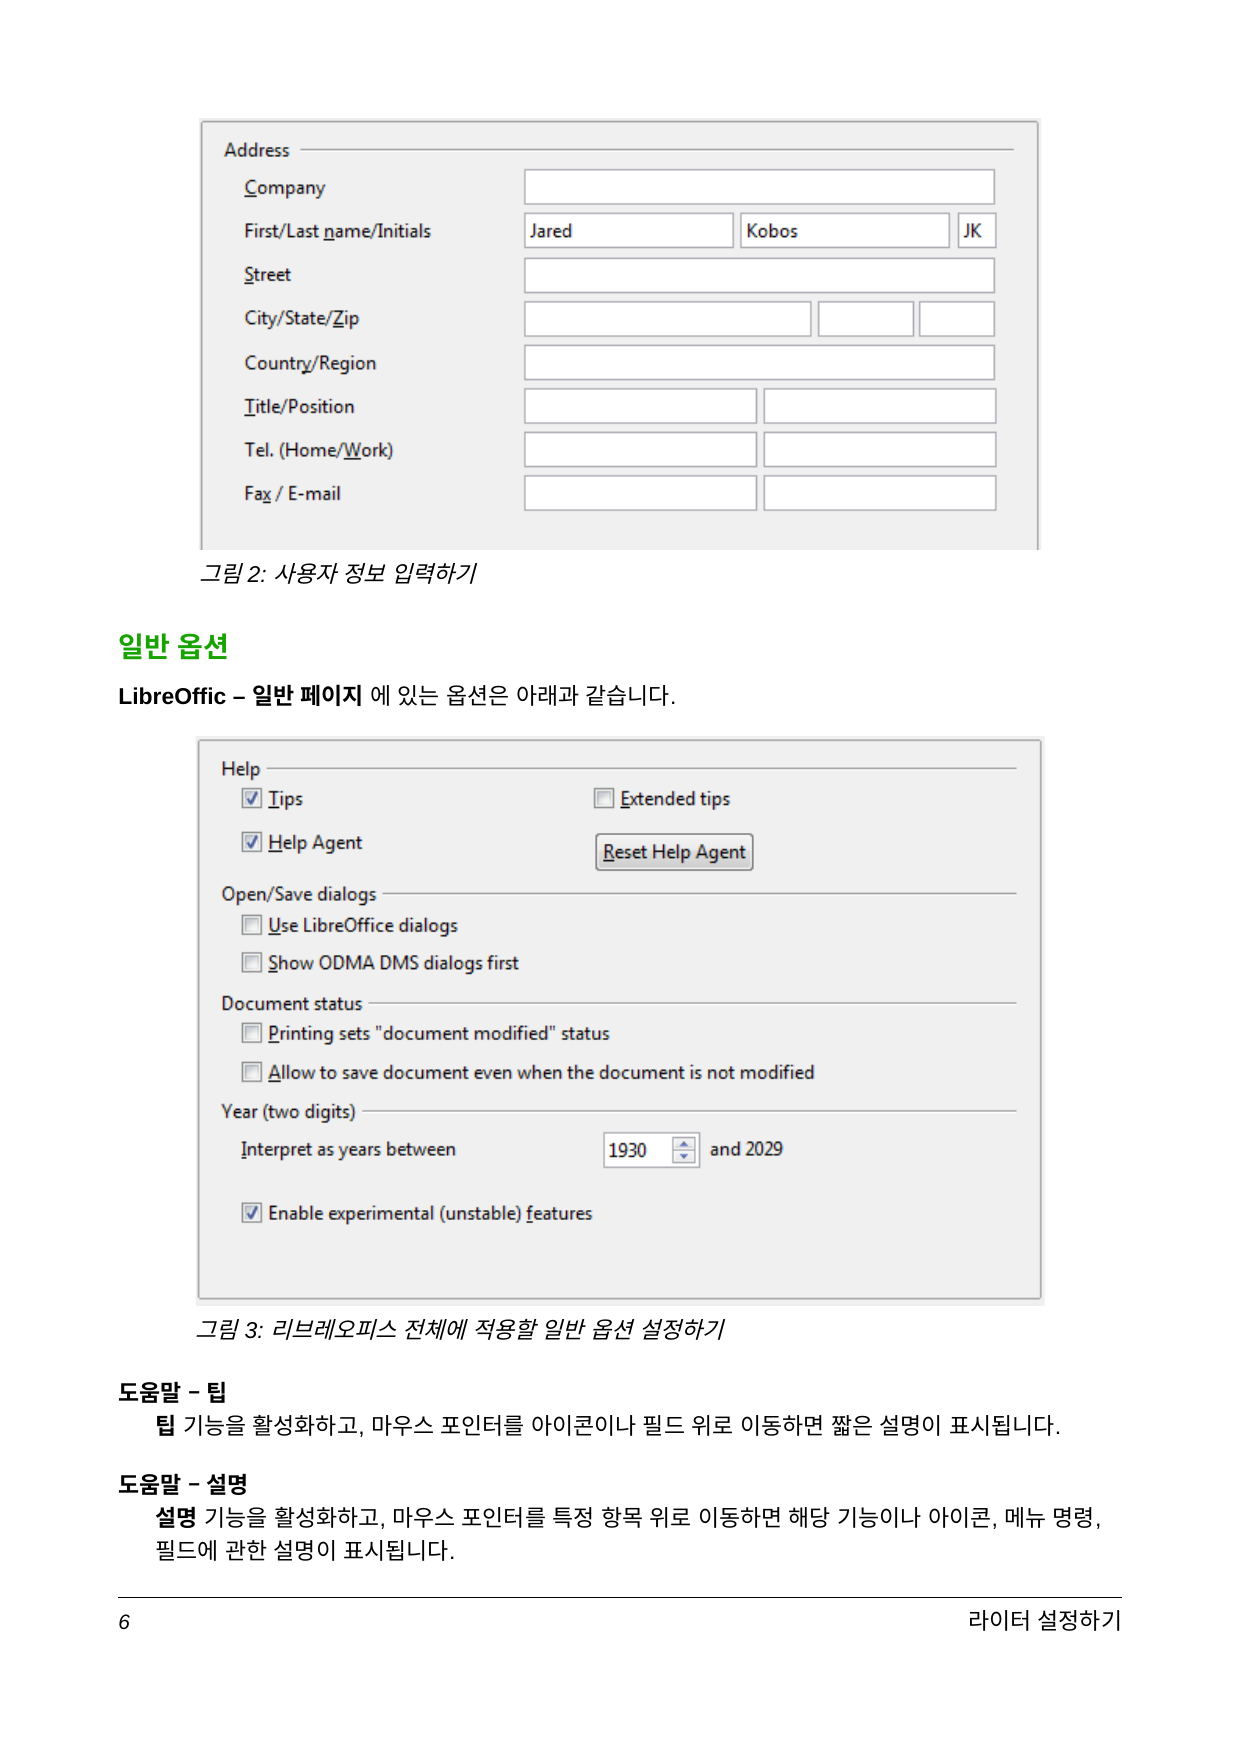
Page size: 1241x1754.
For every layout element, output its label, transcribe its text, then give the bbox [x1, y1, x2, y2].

picture [195, 736, 1045, 1306]
text LibreOffic – 일반 페이지 에 있는 옵션은 아래과 같습니다. [118, 678, 1122, 711]
subtitle 일반 옵션 [118, 624, 1122, 665]
text 그림 3: 리브레오피스 전체에 적용할 일반 옵션 설정하기 [196, 1312, 1044, 1346]
picture [198, 118, 1042, 550]
text 도움말 – 팁 [118, 1375, 1122, 1408]
text 도움말 – 설명 [118, 1466, 1122, 1500]
text 설명 기능을 활성화하고, 마우스 포인터를 특정 항목 위로 이동하면 해당 기능이나 아이콘, 메뉴 명령, 필드에 관한 설명이 표시됩니다. [156, 1500, 1122, 1566]
text 그림 2: 사용자 정보 입력하기 [199, 556, 1041, 589]
text 팁 기능을 활성화하고, 마우스 포인터를 아이콘이나 필드 위로 이동하면 짧은 설명이 표시됩니다. [156, 1408, 1122, 1441]
